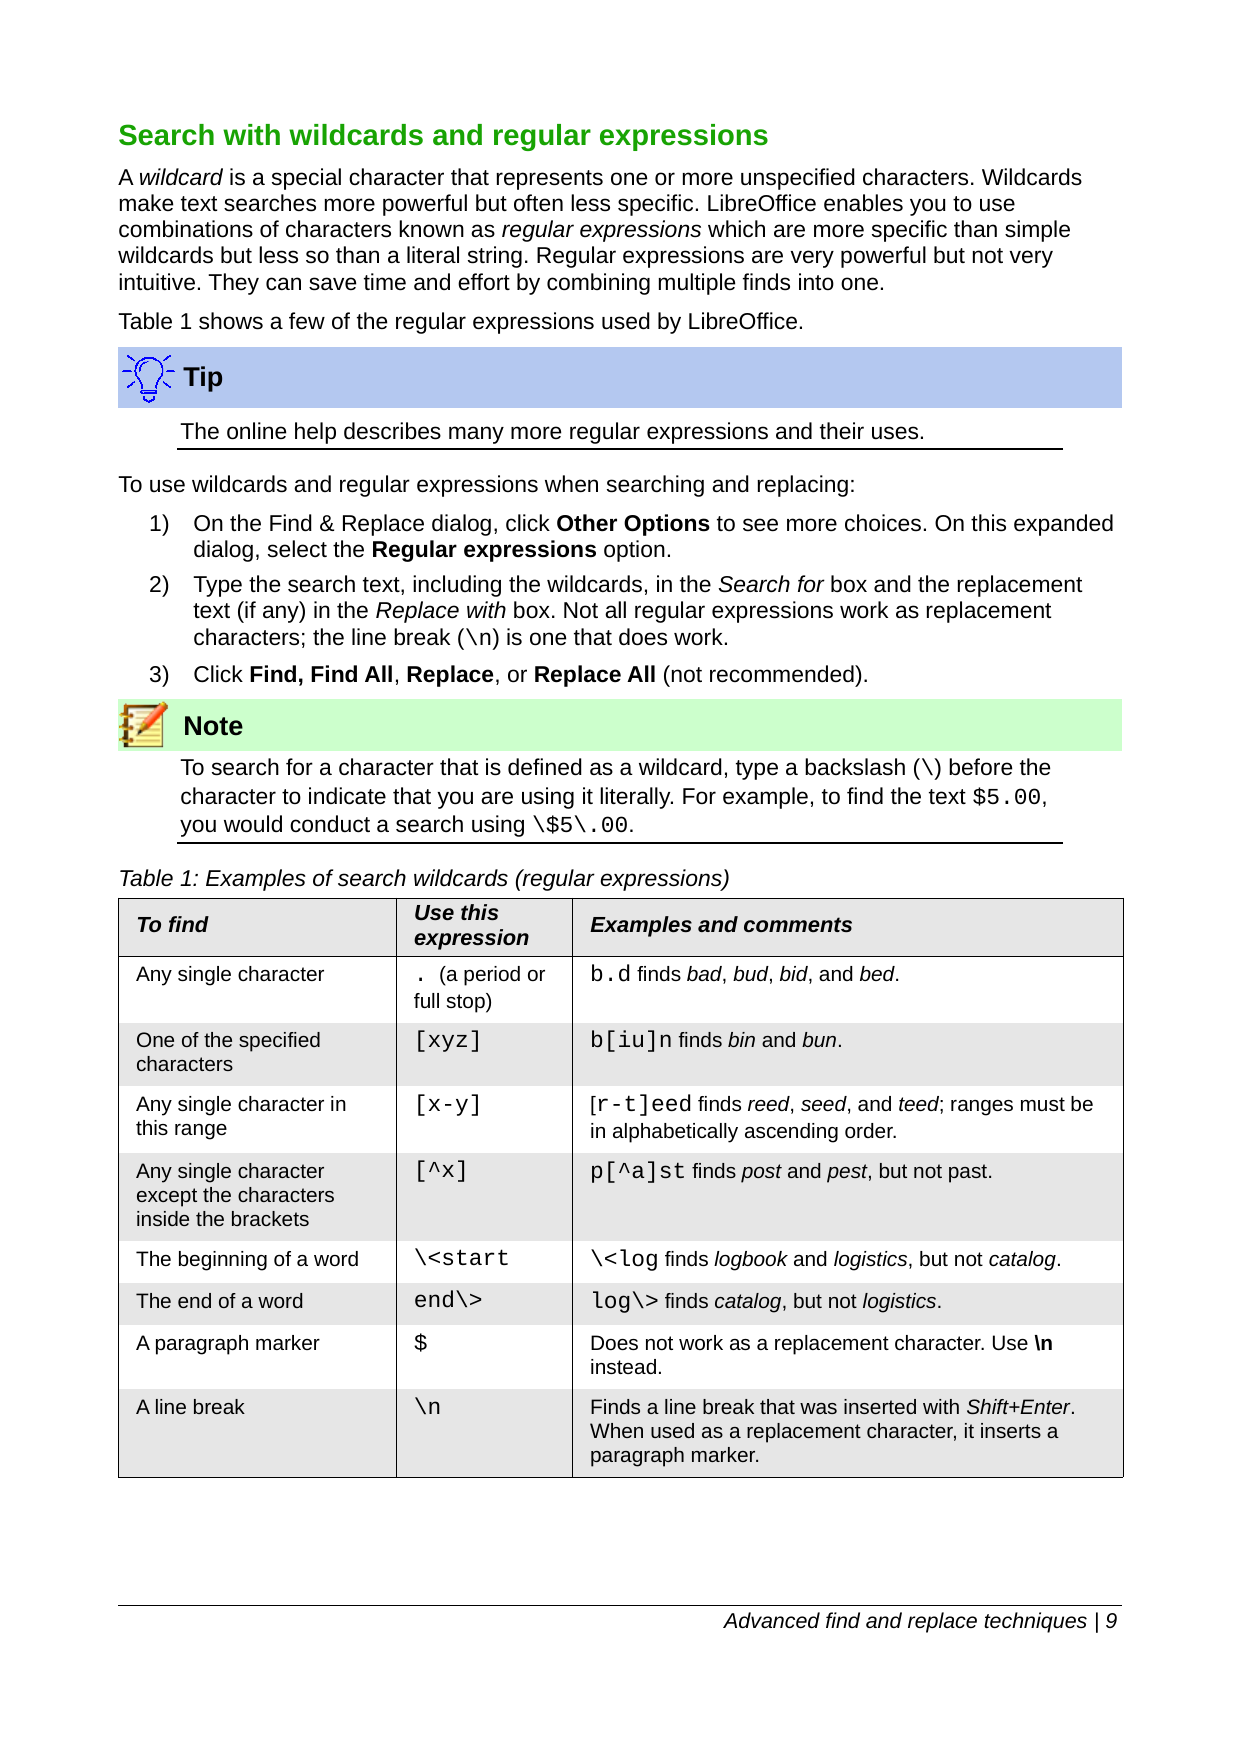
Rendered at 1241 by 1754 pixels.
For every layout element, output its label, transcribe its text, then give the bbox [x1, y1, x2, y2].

table_cell One of the specified characters [119, 1023, 396, 1086]
table_cell \<log finds logbook and logistics, but not catalog. [573, 1241, 1123, 1283]
table_cell \n [397, 1389, 572, 1477]
text A wildcard is a special character that represents one or more unspecified characters. Wildcards make text searches more powerful but often less specific. LibreOffice enables you to use combinations of characters known as regular expressions which are more specific than simple wildcards but less so than a literal string. Regular expressions are very powerful but not very intuitive. They can save time and effort by combining multiple finds into one. [118, 163, 1122, 295]
table_cell Finds a line break that was inserted with Shift+Enter. When used as a replacement character, it inserts a paragraph marker. [573, 1389, 1123, 1477]
table_cell log\> finds catalog, but not logistics. [573, 1283, 1123, 1325]
table_cell b[iu]n finds bin and bun. [573, 1023, 1123, 1086]
table_cell b.d finds bad, bud, bid, and bed. [573, 957, 1123, 1023]
list Click Find, Find All, Replace, or Replace All (not recommended). [169, 661, 1122, 687]
table_cell . (a period or full stop) [397, 957, 572, 1023]
table_cell A paragraph marker [119, 1325, 396, 1389]
picture [119, 347, 179, 407]
table_header Examples and comments [573, 899, 1123, 956]
table_cell p[^a]st finds post and pest, but not past. [573, 1153, 1123, 1241]
subtitle Note [118, 699, 1122, 751]
table_cell Any single character [119, 957, 396, 1023]
picture [119, 700, 170, 751]
list To use wildcards and regular expressions when searching and replacing: [118, 471, 1122, 497]
subtitle Tip [118, 347, 1122, 408]
table_cell The end of a word [119, 1283, 396, 1325]
table_cell Any single character in this range [119, 1086, 396, 1153]
table_header Use this expression [397, 899, 572, 956]
table_cell The beginning of a word [119, 1241, 396, 1283]
table_header To find [119, 899, 396, 956]
table_cell A line break [119, 1389, 396, 1477]
table_cell Any single character except the characters inside the brackets [119, 1153, 396, 1241]
text Table 1: Examples of search wildcards (regular expressions) [118, 865, 1122, 892]
table_cell [xyz] [397, 1023, 572, 1086]
table_cell \<start [397, 1241, 572, 1283]
table_cell $ [397, 1325, 572, 1389]
table_cell end\> [397, 1283, 572, 1325]
table_cell Does not work as a replacement character. Use \n instead. [573, 1325, 1123, 1389]
text The online help describes many more regular expressions and their uses. [177, 415, 1063, 448]
table_cell [r-t]eed finds reed, seed, and teed; ranges must be in alphabetically ascending order. [573, 1086, 1123, 1153]
text To search for a character that is defined as a wildcard, type a backslash (\) before the character to indicate that you are using it literally. For example, to find the text $5.00, you would conduct a search using \$5\.00. [177, 751, 1063, 842]
table_cell [^x] [397, 1153, 572, 1241]
subtitle Search with wildcards and regular expressions [118, 118, 1122, 152]
text Table 1 shows a few of the regular expressions used by LibreOffice. [118, 308, 1122, 334]
list Type the search text, including the wildcards, in the Search for box and the replacement text (if any) in the Replace with box. Not all regular expressions work as replacement characters; the line break (\n) is one that does work. [169, 571, 1122, 652]
list On the Find & Replace dialog, click Other Options to see more choices. On this expanded dialog, select the Regular expressions option. [169, 509, 1122, 562]
table_cell [x-y] [397, 1086, 572, 1153]
